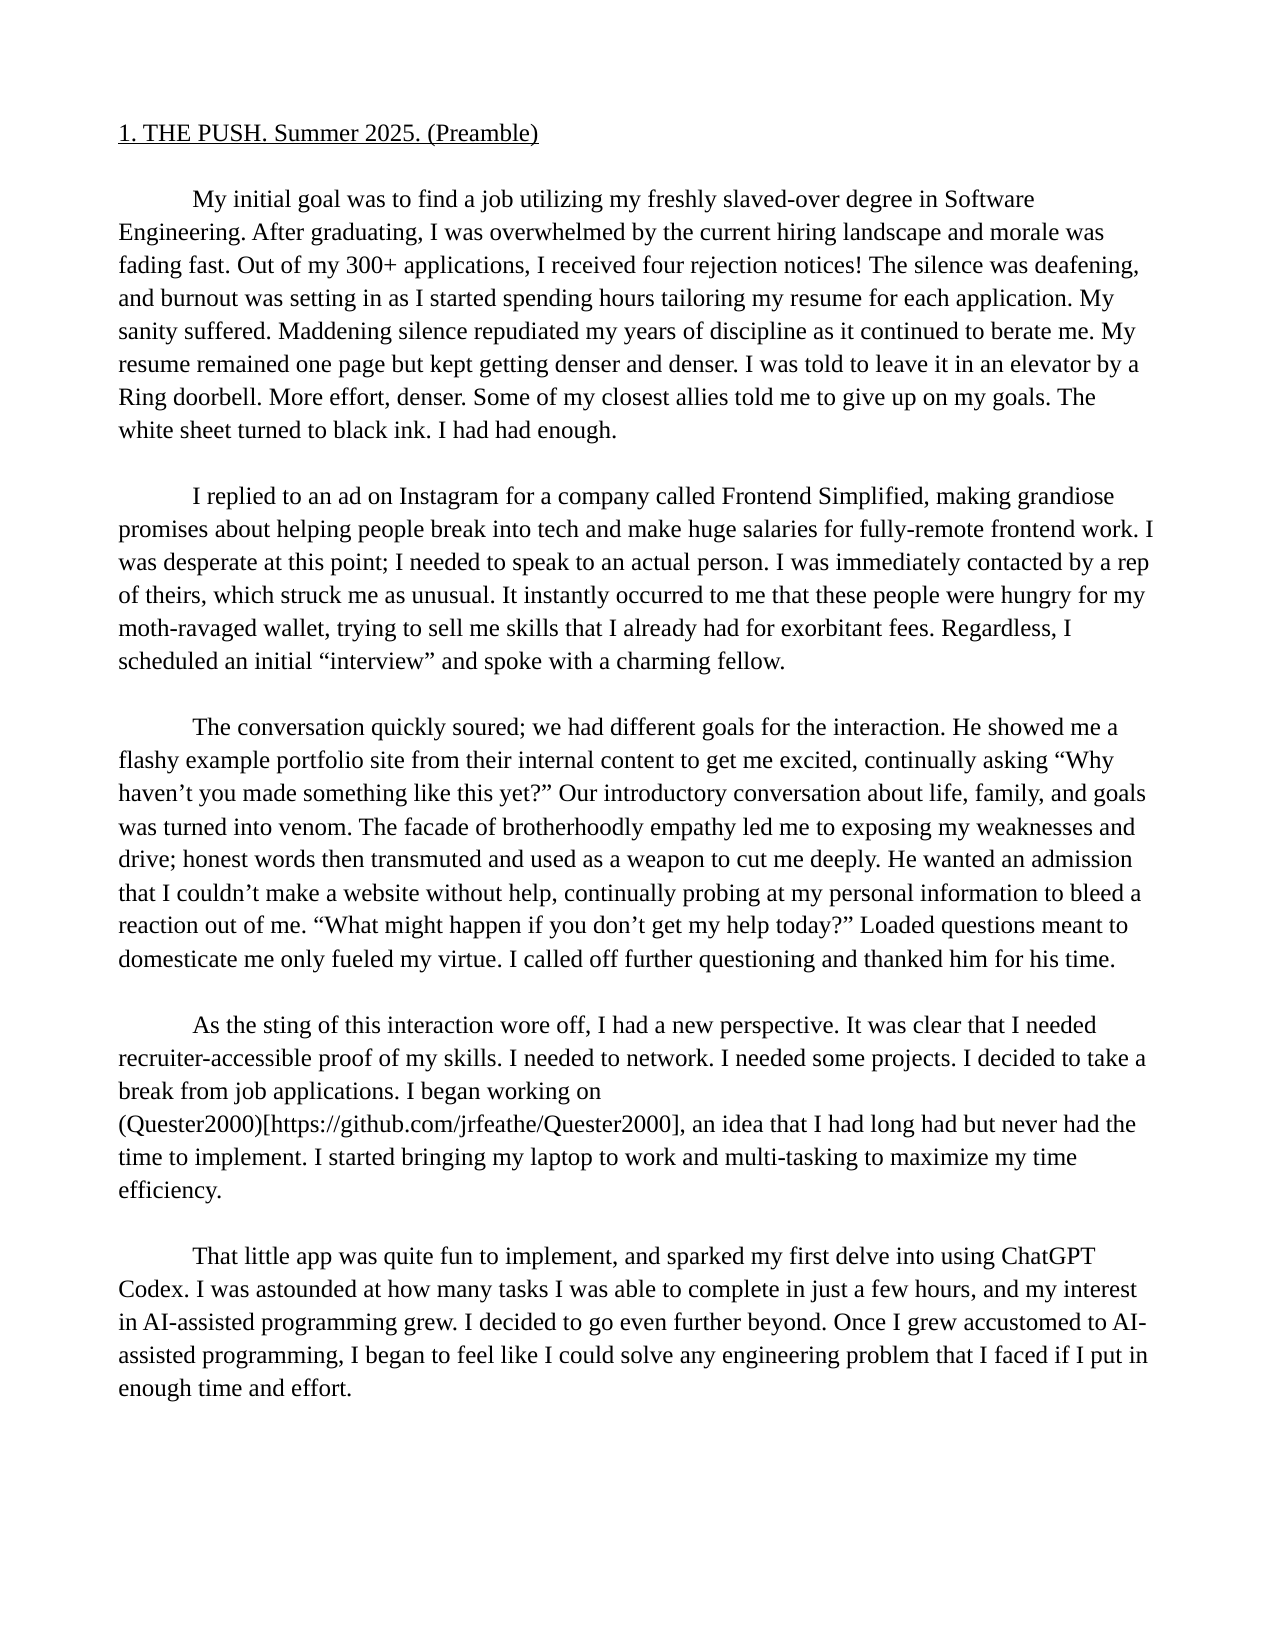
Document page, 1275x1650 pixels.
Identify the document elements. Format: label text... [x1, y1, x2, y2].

text The conversation quickly soured; we had different goals for the interaction. He showed me a flashy example portfolio site from their internal content to get me excited, continually asking “Why haven’t you made something like this yet?” Our introductory conversation about life, family, and goals was turned into venom. The facade of brotherhoodly empathy led me to exposing my weaknesses and drive; honest words then transmuted and used as a weapon to cut me deeply. He wanted an admission that I couldn’t make a website without help, continually probing at my personal information to bleed a reaction out of me. “What might happen if you don’t get my help today?” Loaded questions meant to domesticate me only fueled my virtue. I called off further questioning and thanked him for his time. [118, 712, 1157, 972]
text That little app was quite fun to implement, and sparked my first delve into using ChatGPT Codex. I was astounded at how many tasks I was able to complete in just a few hours, and my interest in AI-assisted programming grew. I decided to go even further beyond. Once I grew accustomed to AI-assisted programming, I began to feel like I could solve any engineering problem that I faced if I put in enough time and effort. [118, 1241, 1157, 1402]
text I replied to an ad on Instagram for a company called Frontend Simplified, making grandiose promises about helping people break into tech and make huge salaries for fully-remote frontend work. I was desperate at this point; I needed to speak to an actual person. I was immediately contacted by a rep of theirs, which struck me as unusual. It instantly occurred to me that these people were hungry for my moth-ravaged wallet, trying to sell me skills that I already had for exorbitant fees. Regardless, I scheduled an initial “interview” and spoke with a charming fellow. [118, 481, 1157, 675]
text My initial goal was to find a job utilizing my freshly slaved-over degree in Software Engineering. After graduating, I was overwhelmed by the current hiring landscape and morale was fading fast. Out of my 300+ applications, I received four rejection notices! The silence was deafening, and burnout was setting in as I started spending hours tailoring my resume for each application. My sanity suffered. Maddening silence repudiated my years of discipline as it continued to berate me. My resume remained one page but kept getting denser and denser. I was told to leave it in an elevator by a Ring doorbell. More effort, denser. Some of my closest allies told me to give up on my goals. The white sheet turned to black ink. I had had enough. [118, 184, 1157, 444]
text As the sting of this interaction wore off, I had a new perspective. It was clear that I needed recruiter-accessible proof of my skills. I needed to network. I needed some projects. I decided to take a break from job applications. I began working on (Quester2000)[https://github.com/jrfeathe/Quester2000], an idea that I had long had but never had the time to implement. I started bringing my laptop to work and multi-tasking to maximize my time efficiency. [118, 1010, 1157, 1203]
text 1. THE PUSH. Summer 2025. (Preamble) [118, 118, 1157, 147]
